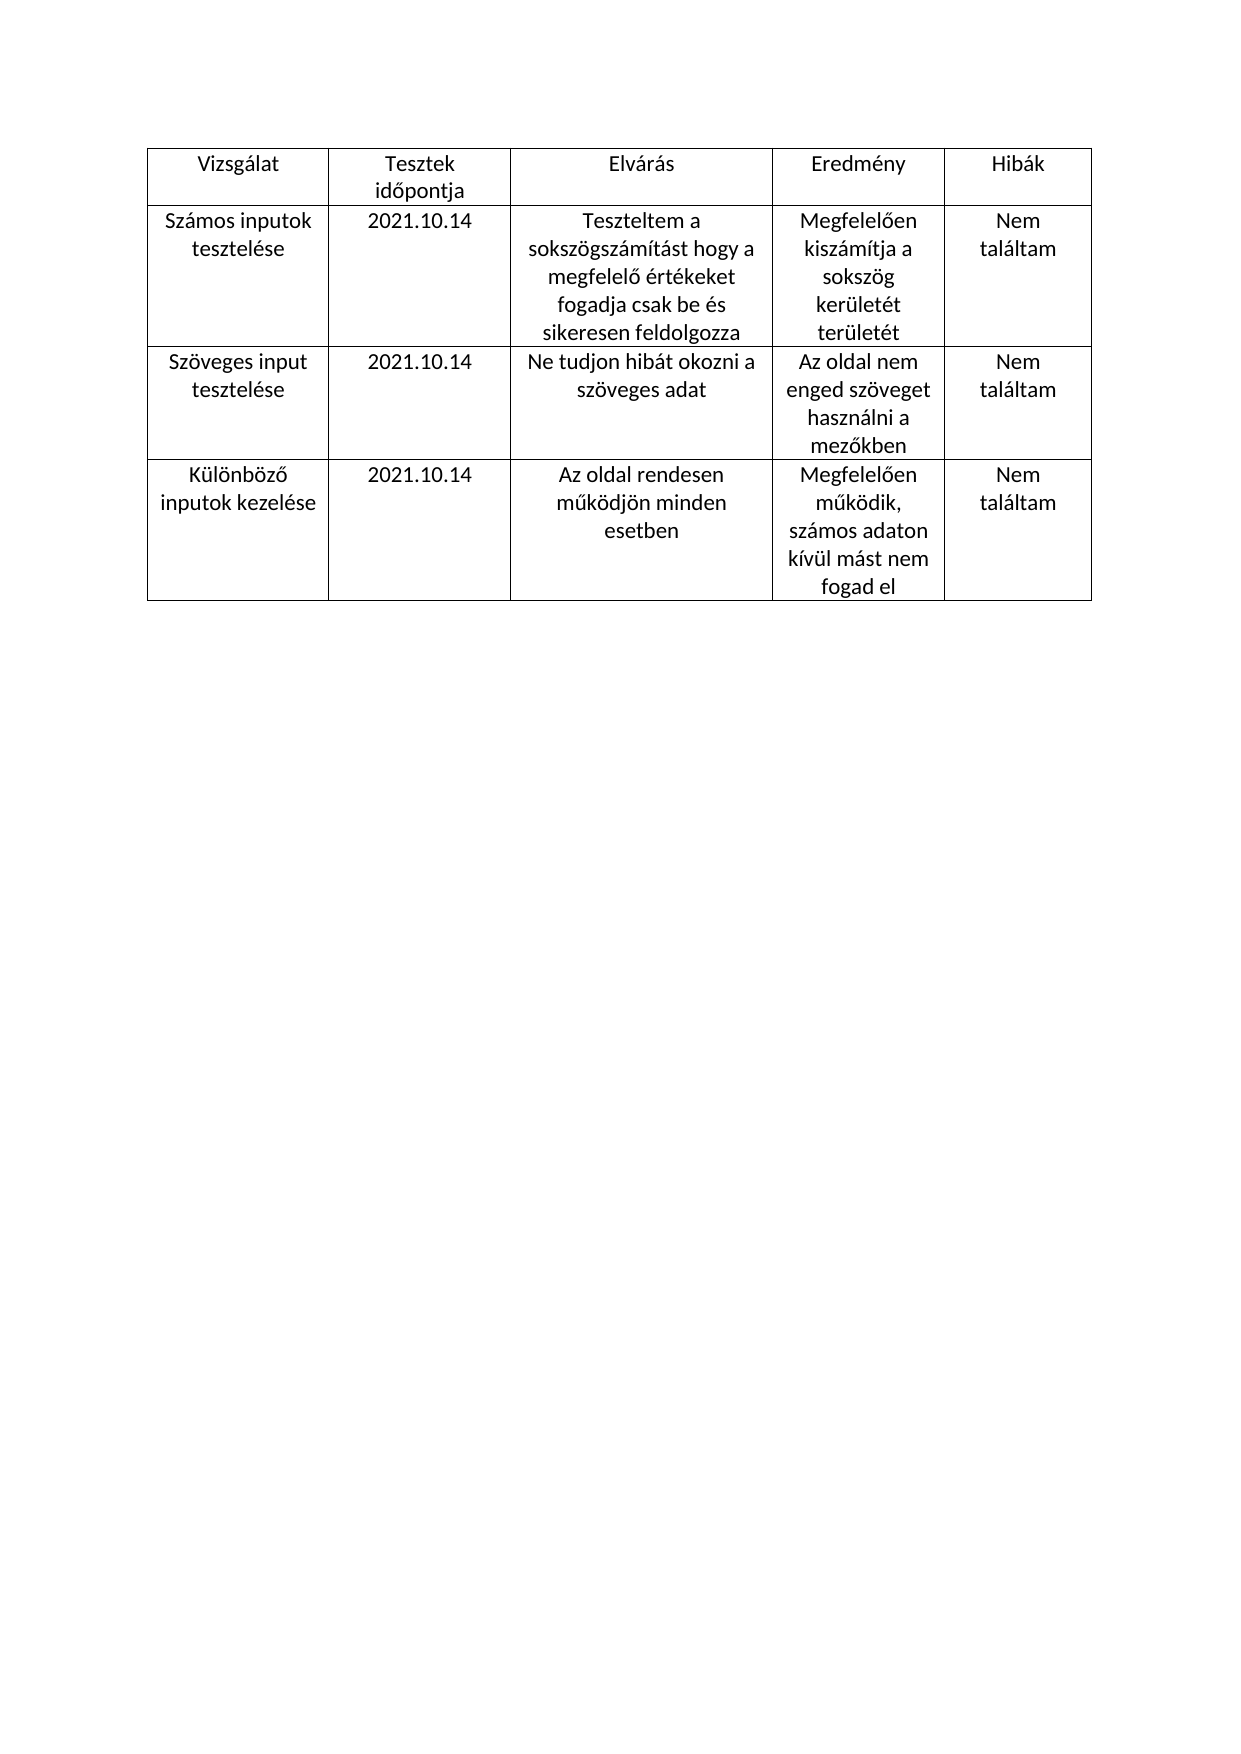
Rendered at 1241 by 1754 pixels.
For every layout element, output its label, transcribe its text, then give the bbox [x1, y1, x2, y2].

table_cell Megfelelően kiszámítja a sokszög kerületét területét [773, 206, 944, 346]
table_cell Nem találtam [945, 460, 1091, 600]
table_cell 2021.10.14 [329, 347, 510, 459]
table_cell 2021.10.14 [329, 460, 510, 600]
table_cell Nem találtam [945, 206, 1091, 346]
table_cell Számos inputok tesztelése [148, 206, 328, 346]
table_cell Az oldal nem enged szöveget használni a mezőkben [773, 347, 944, 459]
table_header Eredmény [773, 149, 944, 205]
table_header Vizsgálat [148, 149, 328, 205]
table_cell Megfelelően működik, számos adaton kívül mást nem fogad el [773, 460, 944, 600]
table_cell Teszteltem a sokszögszámítást hogy a megfelelő értékeket fogadja csak be és sikeresen feldolgozza [511, 206, 772, 346]
table_cell Nem találtam [945, 347, 1091, 459]
table_cell Ne tudjon hibát okozni a szöveges adat [511, 347, 772, 459]
table_cell Szöveges input tesztelése [148, 347, 328, 459]
table_header Elvárás [511, 149, 772, 205]
table_header Tesztek időpontja [329, 149, 510, 205]
table_cell 2021.10.14 [329, 206, 510, 346]
table_cell Az oldal rendesen működjön minden esetben [511, 460, 772, 600]
table_cell Különböző inputok kezelése [148, 460, 328, 600]
table_header Hibák [945, 149, 1091, 205]
